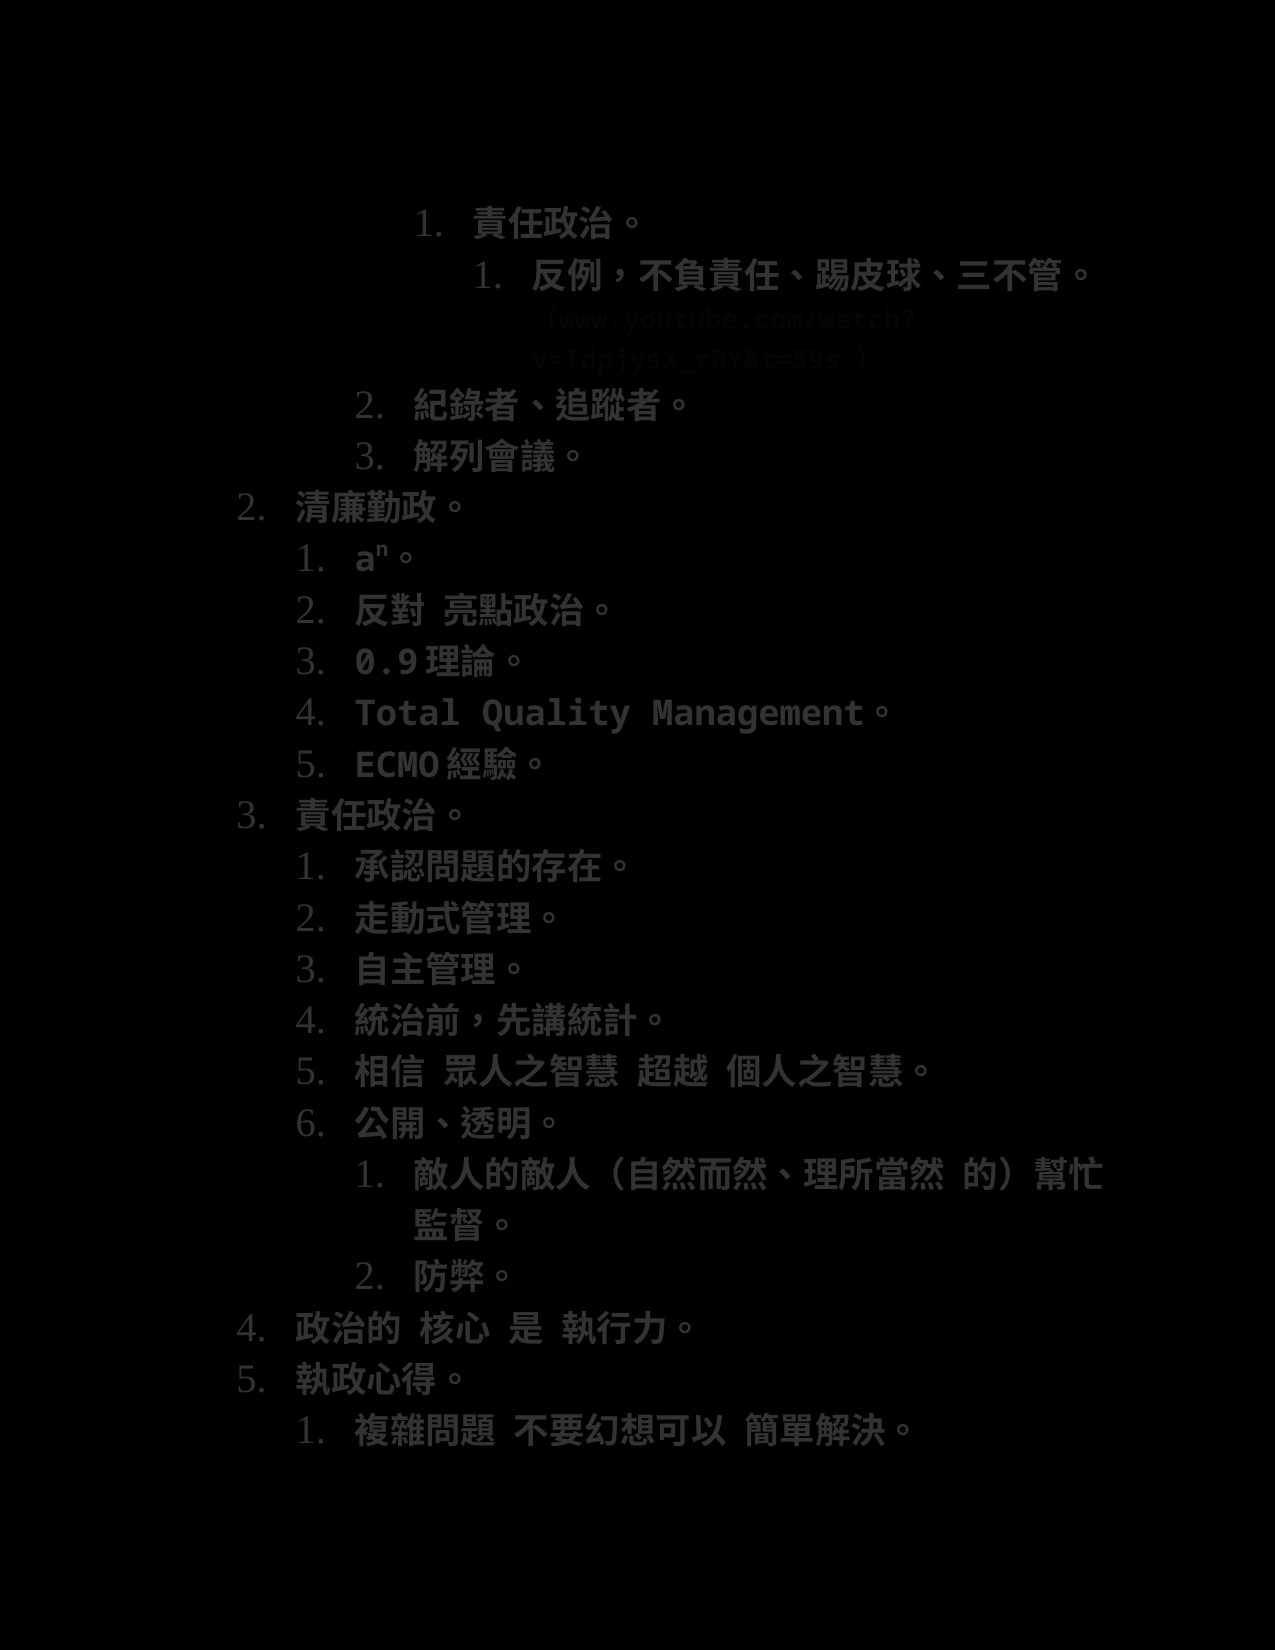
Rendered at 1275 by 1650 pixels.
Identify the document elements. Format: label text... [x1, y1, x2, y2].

list 敵人的敵人（自然而然、理所當然 的）幫忙 監督。 [354, 1146, 1157, 1249]
list 複雜問題 不要幻想可以 簡單解決。 [295, 1402, 1157, 1454]
list 承認問題的存在。 [295, 839, 1157, 890]
list Total Quality Management。 [295, 685, 1157, 736]
list 政治的 核心 是 執行力。 [236, 1300, 1157, 1351]
list 反例，不負責任、踢皮球、三不管。（www.youtube.com/watch?v=IdpjysX_rBY&t=59s ） [472, 247, 1157, 377]
list 反對 亮點政治。 [295, 582, 1157, 633]
list 防弊。 [354, 1249, 1157, 1300]
list 清廉勤政。 [236, 479, 1157, 531]
list 相信 眾人之智慧 超越 個人之智慧。 [295, 1044, 1157, 1095]
list 解列會議。 [354, 428, 1157, 479]
list ECMO經驗。 [295, 736, 1157, 787]
list 公開、透明。 [295, 1095, 1157, 1146]
list 責任政治。 [413, 196, 1157, 247]
list an。 [295, 531, 1157, 582]
list 走動式管理。 [295, 890, 1157, 941]
list 0.9理論。 [295, 633, 1157, 685]
list 紀錄者、追蹤者。 [354, 377, 1157, 428]
list 執政心得。 [236, 1351, 1157, 1402]
list 統治前，先講統計。 [295, 992, 1157, 1044]
list 責任政治。 [236, 787, 1157, 839]
list 自主管理。 [295, 941, 1157, 992]
